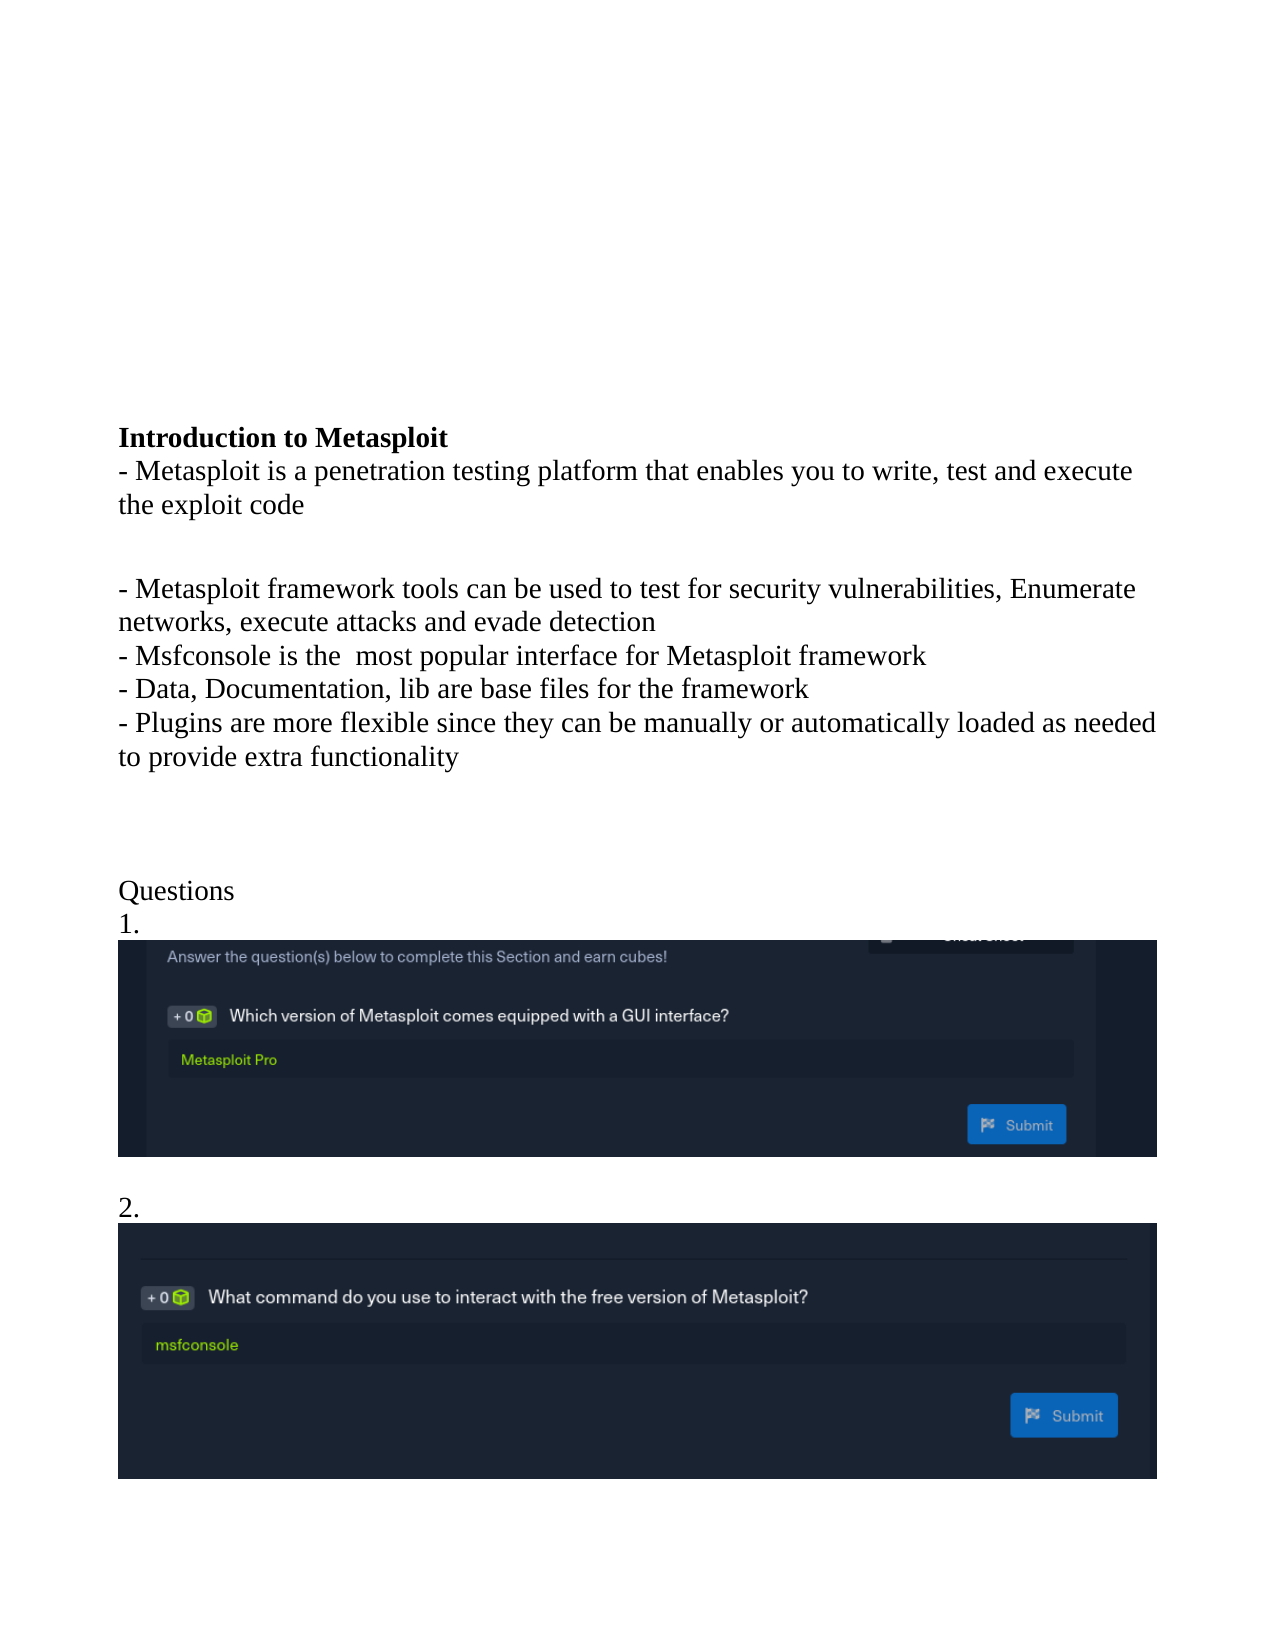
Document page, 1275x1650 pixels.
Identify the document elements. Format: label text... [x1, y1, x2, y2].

picture [118, 940, 1157, 1157]
text - Plugins are more flexible since they can be manually or automatically loaded as needed to provide extra functionality [118, 705, 1157, 772]
text Questions [118, 873, 1157, 906]
text Introduction to Metasploit [118, 420, 1157, 453]
picture [118, 1223, 1157, 1479]
text 2. [118, 1190, 1157, 1223]
text - Metasploit is a penetration testing platform that enables you to write, test and execute the exploit code [118, 453, 1157, 521]
text - Metasploit framework tools can be used to test for security vulnerabilities, Enumerate networks, execute attacks and evade detection [118, 571, 1157, 638]
text 1. [118, 906, 1157, 940]
text - Data, Documentation, lib are base files for the framework [118, 672, 1157, 705]
text - Msfconsole is the most popular interface for Metasploit framework [118, 638, 1157, 672]
